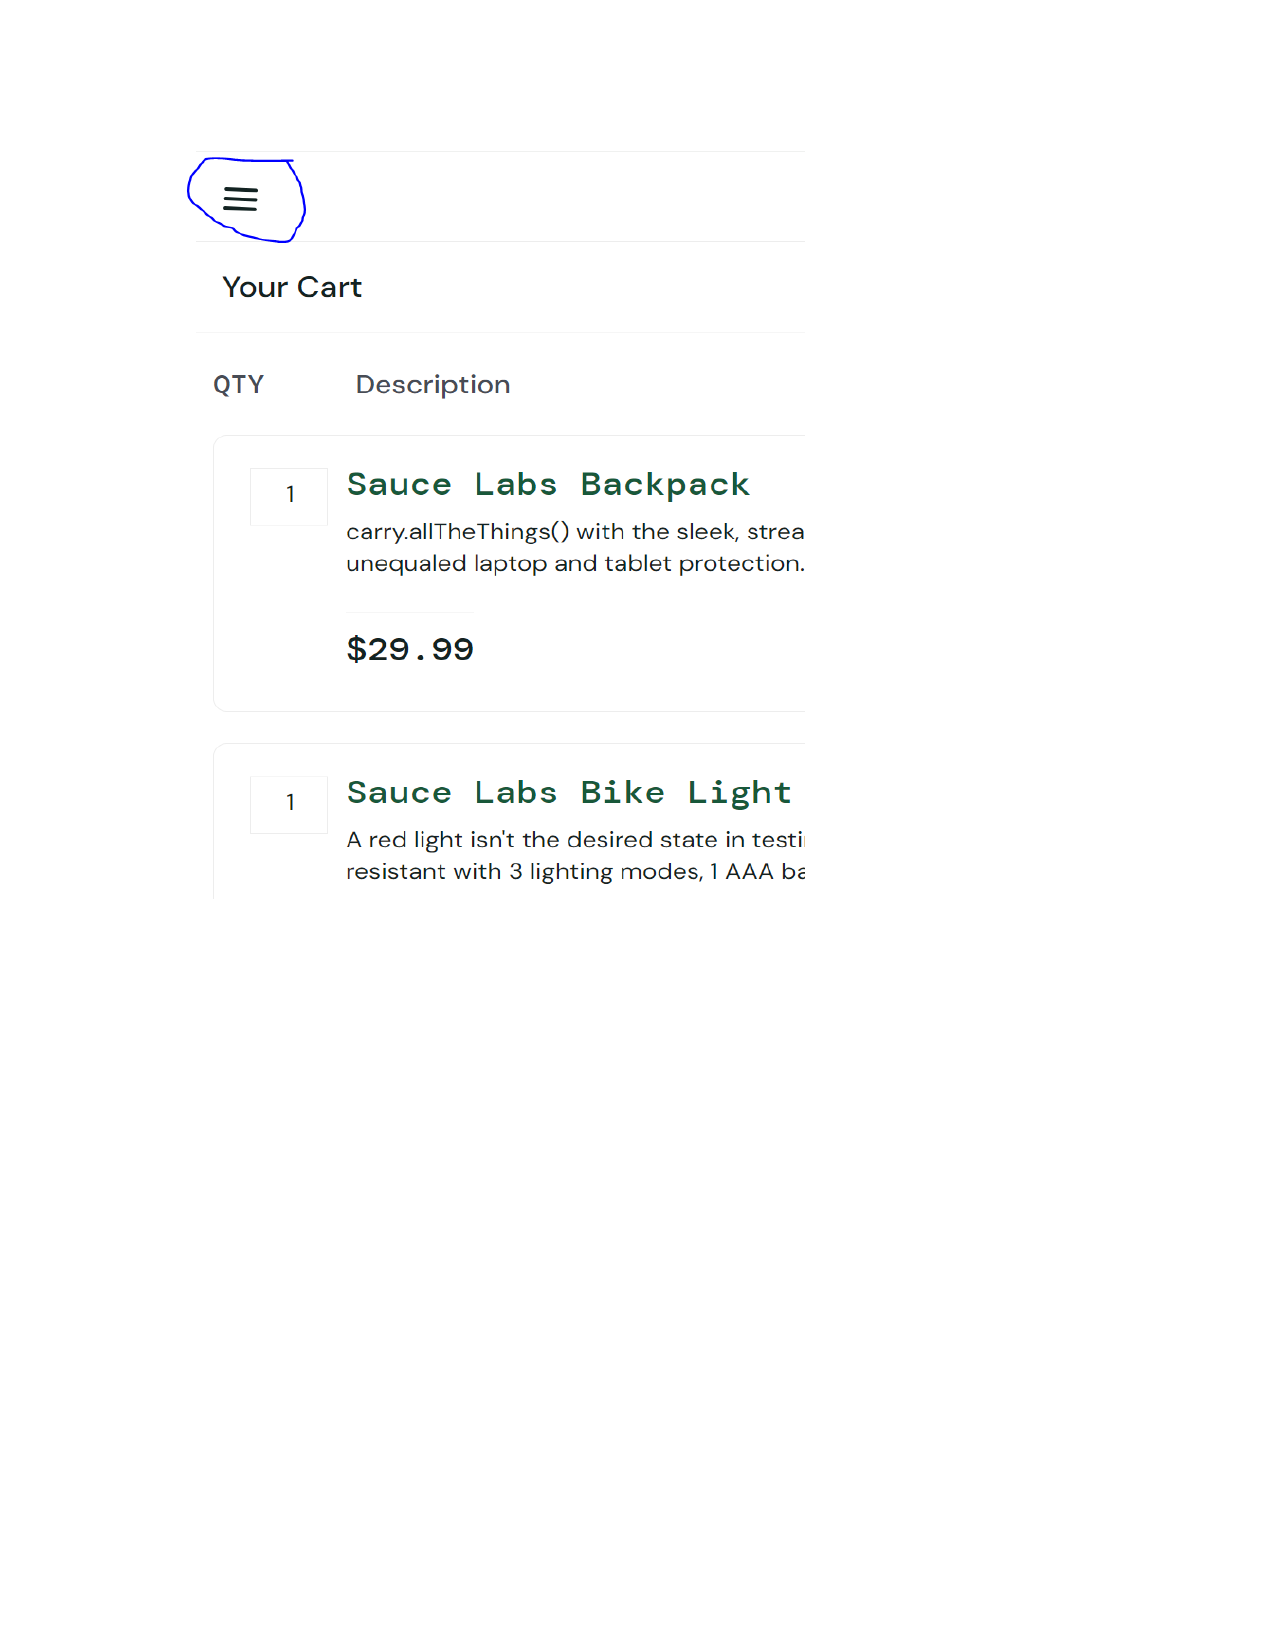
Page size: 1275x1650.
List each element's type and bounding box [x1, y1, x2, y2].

picture [186, 147, 805, 899]
